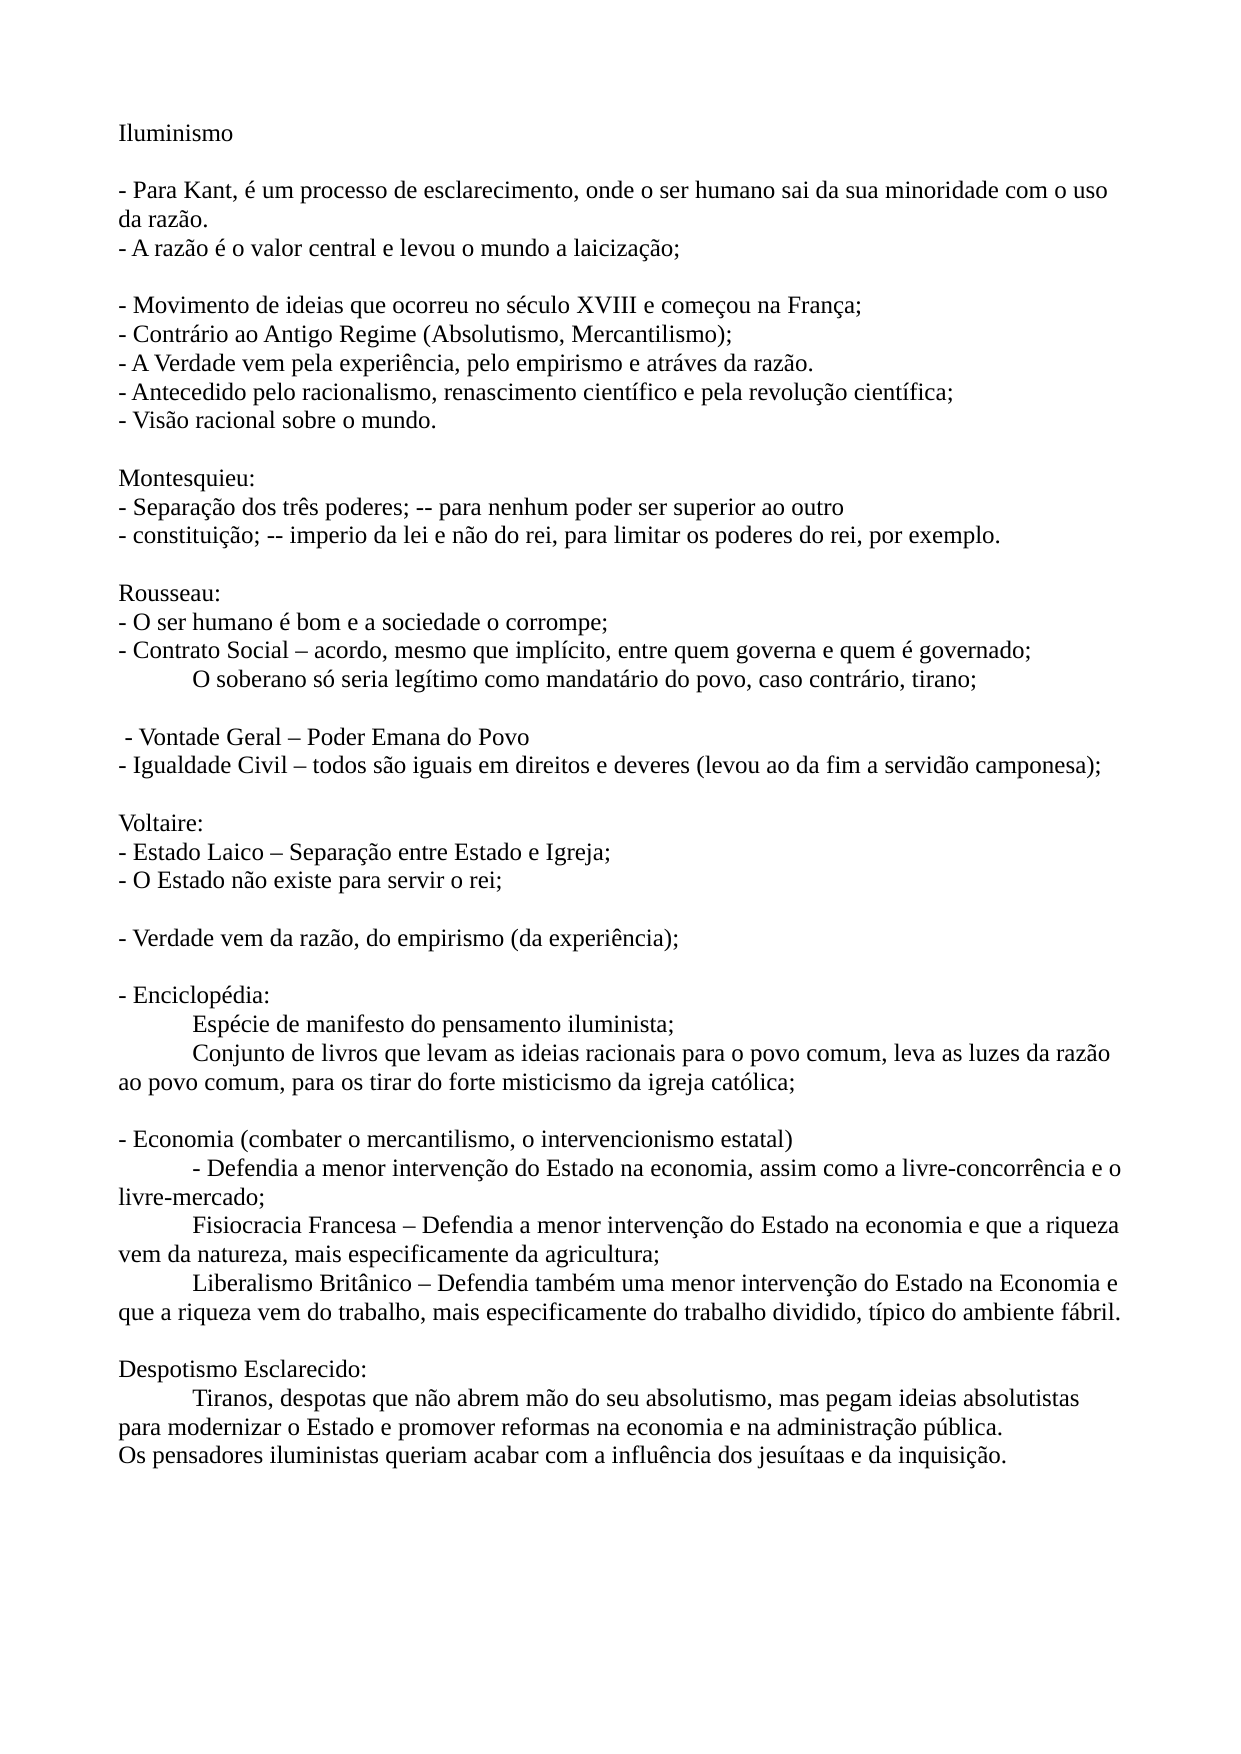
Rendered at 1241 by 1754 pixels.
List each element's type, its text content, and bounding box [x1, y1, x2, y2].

text - Enciclopédia: [118, 981, 1122, 1009]
text Conjunto de livros que levam as ideias racionais para o povo comum, leva as luzes da razão ao povo comum, para os tirar do forte misticismo da igreja católica; [118, 1038, 1122, 1096]
text Despotismo Esclarecido: [118, 1354, 1122, 1383]
text - Vontade Geral – Poder Emana do Povo [118, 722, 1122, 751]
text - Antecedido pelo racionalismo, renascimento científico e pela revolução científica; [118, 377, 1122, 406]
text - O Estado não existe para servir o rei; [118, 866, 1122, 894]
text Tiranos, despotas que não abrem mão do seu absolutismo, mas pegam ideias absolutistas para modernizar o Estado e promover reformas na economia e na administração pública. [118, 1383, 1122, 1441]
text - Separação dos três poderes; -- para nenhum poder ser superior ao outro [118, 492, 1122, 521]
text Rousseau: [118, 578, 1122, 607]
text - Contrário ao Antigo Regime (Absolutismo, Mercantilismo); [118, 319, 1122, 348]
text - Estado Laico – Separação entre Estado e Igreja; [118, 837, 1122, 866]
text Iluminismo [118, 118, 1122, 147]
text Os pensadores iluministas queriam acabar com a influência dos jesuítaas e da inquisição. [118, 1441, 1122, 1469]
text - Visão racional sobre o mundo. [118, 406, 1122, 434]
text Montesquieu: [118, 463, 1122, 492]
text - Verdade vem da razão, do empirismo (da experiência); [118, 923, 1122, 952]
text - O ser humano é bom e a sociedade o corrompe; [118, 607, 1122, 636]
text - Contrato Social – acordo, mesmo que implícito, entre quem governa e quem é governado; [118, 636, 1122, 664]
text Espécie de manifesto do pensamento iluminista; [118, 1009, 1122, 1038]
text - Economia (combater o mercantilismo, o intervencionismo estatal) [118, 1124, 1122, 1153]
text O soberano só seria legítimo como mandatário do povo, caso contrário, tirano; [118, 664, 1122, 693]
text - A Verdade vem pela experiência, pelo empirismo e atráves da razão. [118, 348, 1122, 377]
text Voltaire: [118, 808, 1122, 837]
text - Para Kant, é um processo de esclarecimento, onde o ser humano sai da sua minoridade com o uso da razão. [118, 176, 1122, 233]
text - constituição; -- imperio da lei e não do rei, para limitar os poderes do rei, por exemplo. [118, 521, 1122, 549]
text Liberalismo Britânico – Defendia também uma menor intervenção do Estado na Economia e que a riqueza vem do trabalho, mais especificamente do trabalho dividido, típico do ambiente fábril. [118, 1268, 1122, 1326]
text Fisiocracia Francesa – Defendia a menor intervenção do Estado na economia e que a riqueza vem da natureza, mais especificamente da agricultura; [118, 1211, 1122, 1268]
text - Movimento de ideias que ocorreu no século XVIII e começou na França; [118, 291, 1122, 319]
text - Igualdade Civil – todos são iguais em direitos e deveres (levou ao da fim a servidão camponesa); [118, 751, 1122, 779]
text - A razão é o valor central e levou o mundo a laicização; [118, 233, 1122, 262]
text - Defendia a menor intervenção do Estado na economia, assim como a livre-concorrência e o livre-mercado; [118, 1153, 1122, 1211]
